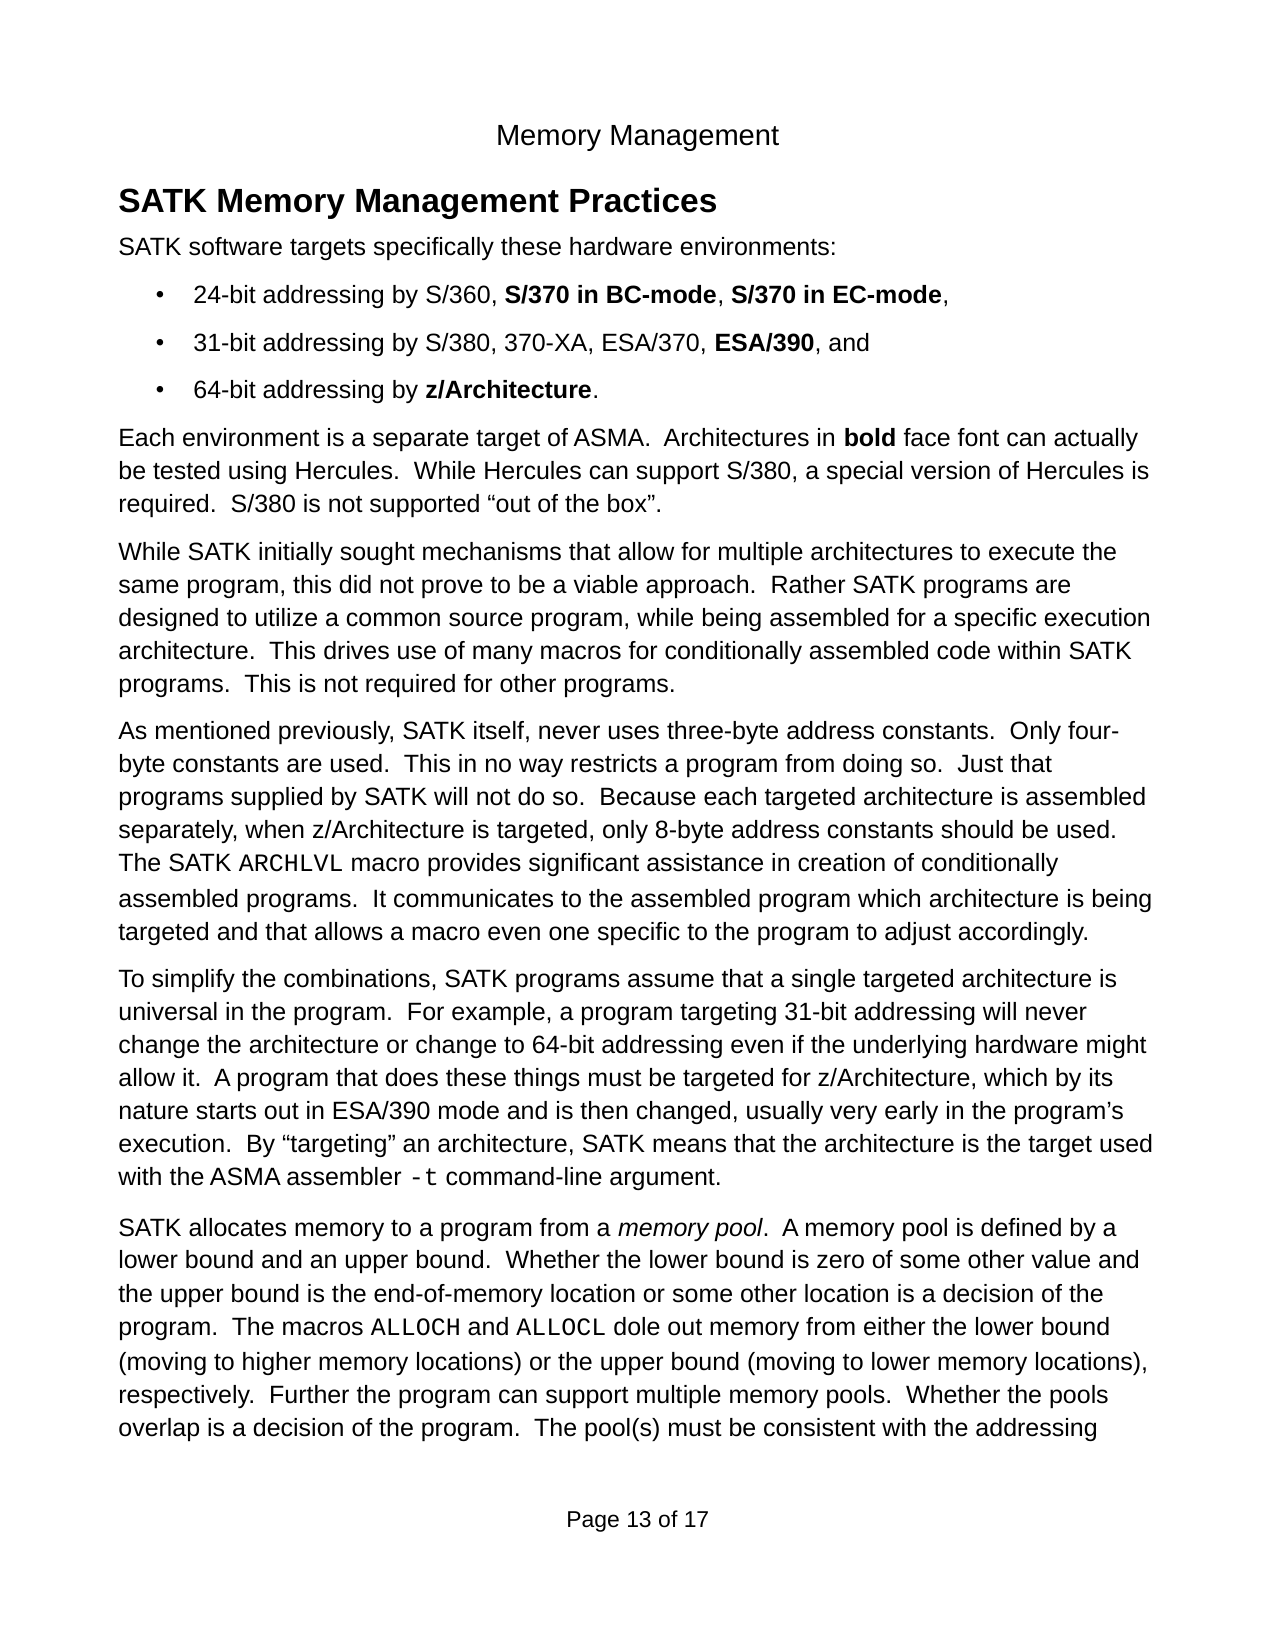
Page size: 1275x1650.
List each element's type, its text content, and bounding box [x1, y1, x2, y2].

text To simplify the combinations, SATK programs assume that a single targeted architecture is universal in the program. For example, a program targeting 31-bit addressing will never change the architecture or change to 64-bit addressing even if the underlying hardware might allow it. A program that does these things must be targeted for z/Architecture, which by its nature starts out in ESA/390 mode and is then changed, usually very early in the program’s execution. By “targeting” an architecture, SATK means that the architecture is the target used with the ASMA assembler -t command-line argument. [118, 964, 1157, 1193]
text Each environment is a separate target of ASMA. Architectures in bold face font can actually be tested using Hercules. While Hercules can support S/380, a special version of Hercules is required. S/380 is not supported “out of the box”. [118, 423, 1157, 518]
text While SATK initially sought mechanisms that allow for multiple architectures to execute the same program, this did not prove to be a viable approach. Rather SATK programs are designed to utilize a common source program, while being assembled for a specific execution architecture. This drives use of many macros for conditionally assembled code within SATK programs. This is not required for other programs. [118, 537, 1157, 697]
subtitle SATK Memory Management Practices [118, 181, 1157, 220]
list 24-bit addressing by S/360, S/370 in BC-mode, S/370 in EC-mode, [156, 280, 1157, 309]
text SATK software targets specifically these hardware environments: [118, 232, 1157, 261]
list 31-bit addressing by S/380, 370-XA, ESA/370, ESA/390, and [156, 328, 1157, 356]
text SATK allocates memory to a program from a memory pool. A memory pool is defined by a lower bound and an upper bound. Whether the lower bound is zero of some other value and the upper bound is the end-of-memory location or some other location is a decision of the program. The macros ALLOCH and ALLOCL dole out memory from either the lower bound (moving to higher memory locations) or the upper bound (moving to lower memory locations), respectively. Further the program can support multiple memory pools. Whether the pools overlap is a decision of the program. The pool(s) must be consistent with the addressing [118, 1212, 1157, 1442]
text As mentioned previously, SATK itself, never uses three-byte address constants. Only four-byte constants are used. This in no way restricts a program from doing so. Just that programs supplied by SATK will not do so. Because each targeted architecture is assembled separately, when z/Architecture is targeted, only 8-byte address constants should be used. The SATK ARCHLVL macro provides significant assistance in creation of conditionally assembled programs. It communicates to the assembled program which architecture is being targeted and that allows a macro even one specific to the program to adjust accordingly. [118, 716, 1157, 945]
list 64-bit addressing by z/Architecture. [156, 375, 1157, 404]
